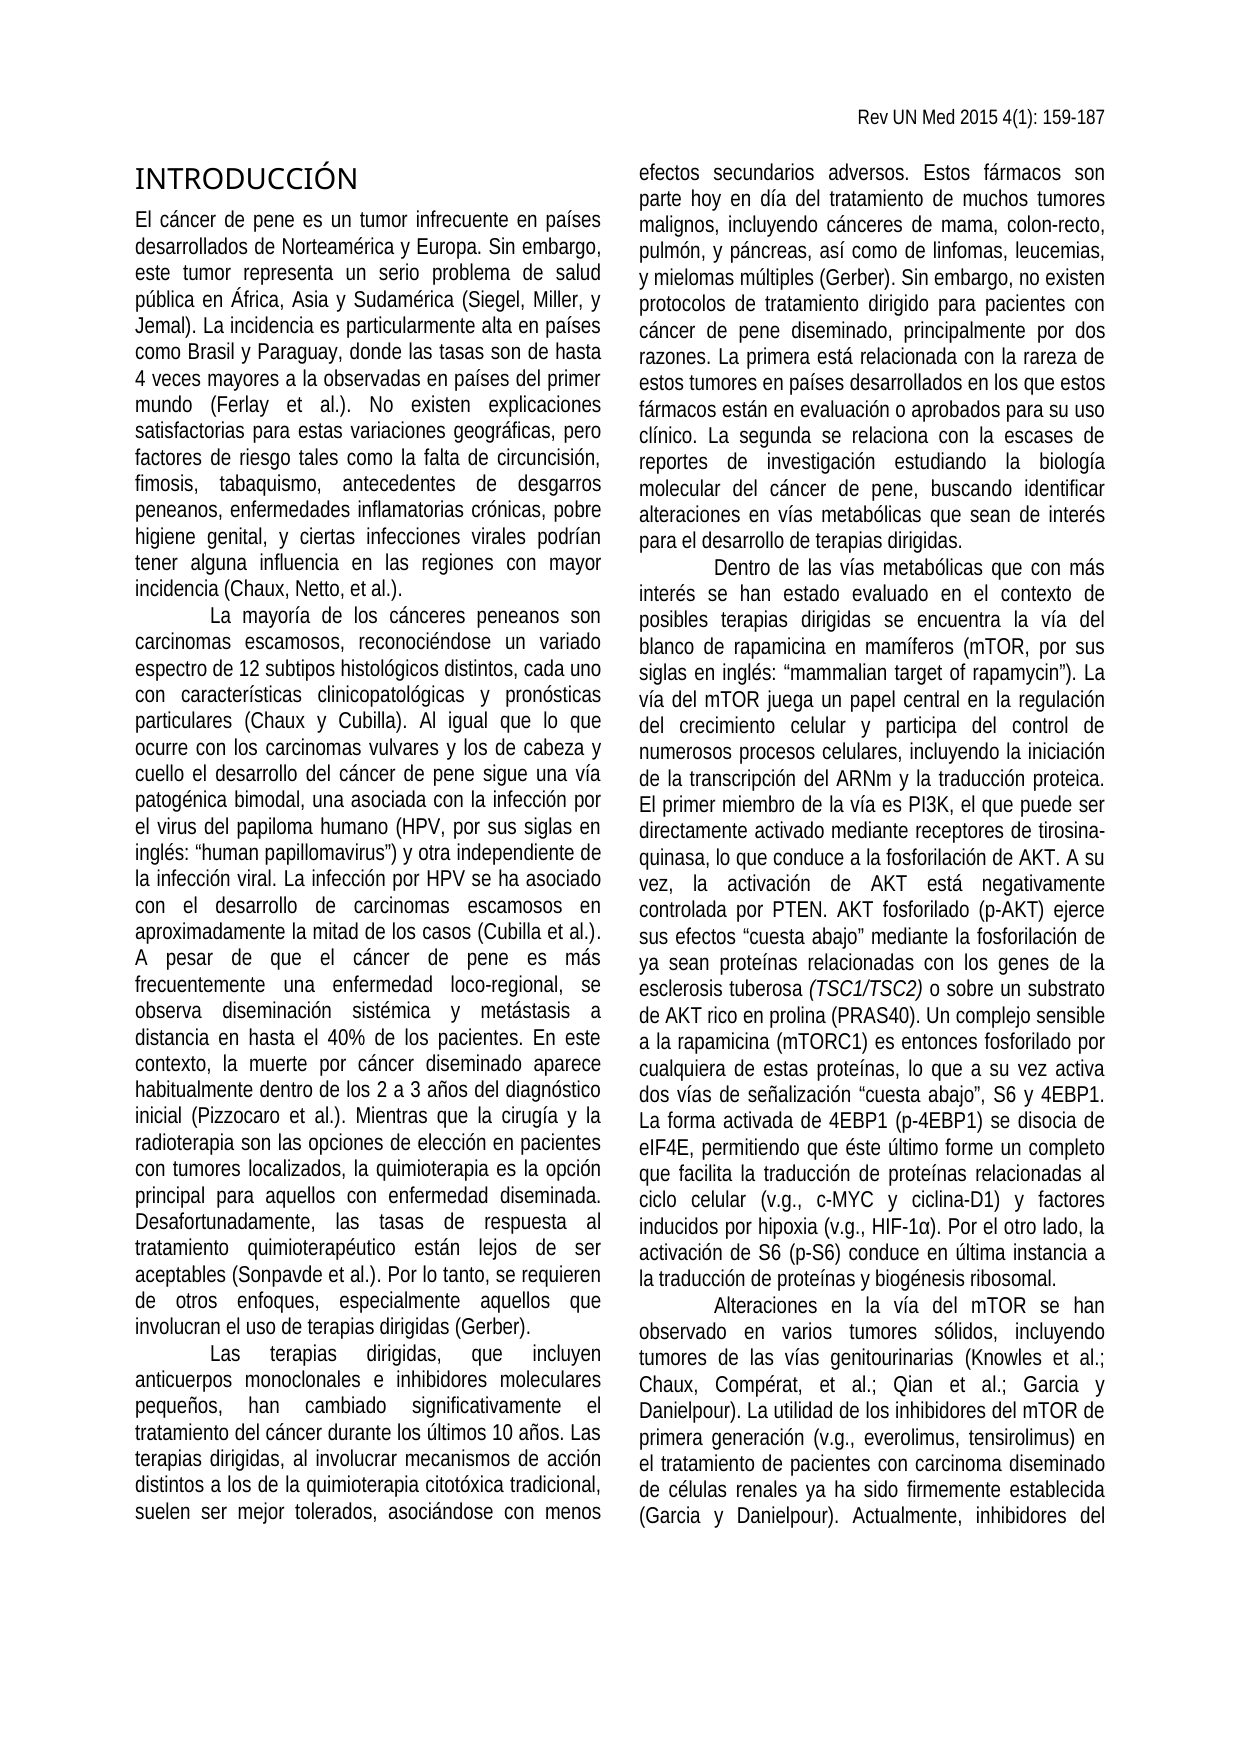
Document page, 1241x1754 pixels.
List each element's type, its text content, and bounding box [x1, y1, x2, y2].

text efectos secundarios adversos. Estos fármacos son parte hoy en día del tratamiento de muchos tumores malignos, incluyendo cánceres de mama, colon-recto, pulmón, y páncreas, así como de linfomas, leucemias, y mielomas múltiples (Gerber)⁠. Sin embargo, no existen protocolos de tratamiento dirigido para pacientes con cáncer de pene diseminado, principalmente por dos razones. La primera está relacionada con la rareza de estos tumores en países desarrollados en los que estos fármacos están en evaluación o aprobados para su uso clínico. La segunda se relaciona con la escases de reportes de investigación estudiando la biología molecular del cáncer de pene, buscando identificar alteraciones en vías metabólicas que sean de interés para el desarrollo de terapias dirigidas. [639, 158, 1105, 554]
text Alteraciones en la vía del mTOR se han observado en varios tumores sólidos, incluyendo tumores de las vías genitourinarias (Knowles et al.; Chaux, Compérat, et al.; Qian et al.; Garcia y Danielpour)⁠. La utilidad de los inhibidores del mTOR de primera generación (v.g., everolimus, tensirolimus) en el tratamiento de pacientes con carcinoma diseminado de células renales ya ha sido firmemente establecida (Garcia y Danielpour)⁠. Actualmente, inhibidores del [639, 1292, 1105, 1529]
text Las terapias dirigidas, que incluyen anticuerpos monoclonales e inhibidores moleculares pequeños, han cambiado significativamente el tratamiento del cáncer durante los últimos 10 años. Las terapias dirigidas, al involucrar mecanismos de acción distintos a los de la quimioterapia citotóxica tradicional, suelen ser mejor tolerados, asociándose con menos [135, 1340, 601, 1524]
subtitle INTRODUCCIÓN [135, 158, 601, 198]
text El cáncer de pene es un tumor infrecuente en países desarrollados de Norteamérica y Europa. Sin embargo, este tumor representa un serio problema de salud pública en África, Asia y Sudamérica (Siegel, Miller, y Jemal)⁠. La incidencia es particularmente alta en países como Brasil y Paraguay, donde las tasas son de hasta 4 veces mayores a la observadas en países del primer mundo (Ferlay et al.)⁠. No existen explicaciones satisfactorias para estas variaciones geográficas, pero factores de riesgo tales como la falta de circuncisión, fimosis, tabaquismo, antecedentes de desgarros peneanos, enfermedades inflamatorias crónicas, pobre higiene genital, y ciertas infecciones virales podrían tener alguna influencia en las regiones con mayor incidencia (Chaux, Netto, et al.)⁠. [135, 206, 601, 602]
text Dentro de las vías metabólicas que con más interés se han estado evaluado en el contexto de posibles terapias dirigidas se encuentra la vía del blanco de rapamicina en mamíferos (mTOR, por sus siglas en inglés: “mammalian target of rapamycin”). La vía del mTOR juega un papel central en la regulación del crecimiento celular y participa del control de numerosos procesos celulares, incluyendo la iniciación de la transcripción del ARNm y la traducción proteica. El primer miembro de la vía es PI3K, el que puede ser directamente activado mediante receptores de tirosina-quinasa, lo que conduce a la fosforilación de AKT. A su vez, la activación de AKT está negativamente controlada por PTEN. AKT fosforilado (p-AKT) ejerce sus efectos “cuesta abajo” mediante la fosforilación de ya sean proteínas relacionadas con los genes de la esclerosis tuberosa (TSC1/TSC2) o sobre un substrato de AKT rico en prolina (PRAS40). Un complejo sensible a la rapamicina (mTORC1) es entonces fosforilado por cualquiera de estas proteínas, lo que a su vez activa dos vías de señalización “cuesta abajo”, S6 y 4EBP1. La forma activada de 4EBP1 (p-4EBP1) se disocia de eIF4E, permitiendo que éste último forme un completo que facilita la traducción de proteínas relacionadas al ciclo celular (v.g., c-MYC y ciclina-D1) y factores inducidos por hipoxia (v.g., HIF-1α). Por el otro lado, la activación de S6 (p-S6) conduce en última instancia a la traducción de proteínas y biogénesis ribosomal. [639, 554, 1105, 1292]
text La mayoría de los cánceres peneanos son carcinomas escamosos, reconociéndose un variado espectro de 12 subtipos histológicos distintos, cada uno con características clinicopatológicas y pronósticas particulares (Chaux y Cubilla)⁠. Al igual que lo que ocurre con los carcinomas vulvares y los de cabeza y cuello el desarrollo del cáncer de pene sigue una vía patogénica bimodal, una asociada con la infección por el virus del papiloma humano (HPV, por sus siglas en inglés: “human papillomavirus”) y otra independiente de la infección viral. La infección por HPV se ha asociado con el desarrollo de carcinomas escamosos en aproximadamente la mitad de los casos (Cubilla et al.)⁠. A pesar de que el cáncer de pene es más frecuentemente una enfermedad loco-regional, se observa diseminación sistémica y metástasis a distancia en hasta el 40% de los pacientes. En este contexto, la muerte por cáncer diseminado aparece habitualmente dentro de los 2 a 3 años del diagnóstico inicial (Pizzocaro et al.)⁠. Mientras que la cirugía y la radioterapia son las opciones de elección en pacientes con tumores localizados, la quimioterapia es la opción principal para aquellos con enfermedad diseminada. Desafortunadamente, las tasas de respuesta al tratamiento quimioterapéutico están lejos de ser aceptables (Sonpavde et al.)⁠. Por lo tanto, se requieren de otros enfoques, especialmente aquellos que involucran el uso de terapias dirigidas (Gerber)⁠. [135, 602, 601, 1340]
